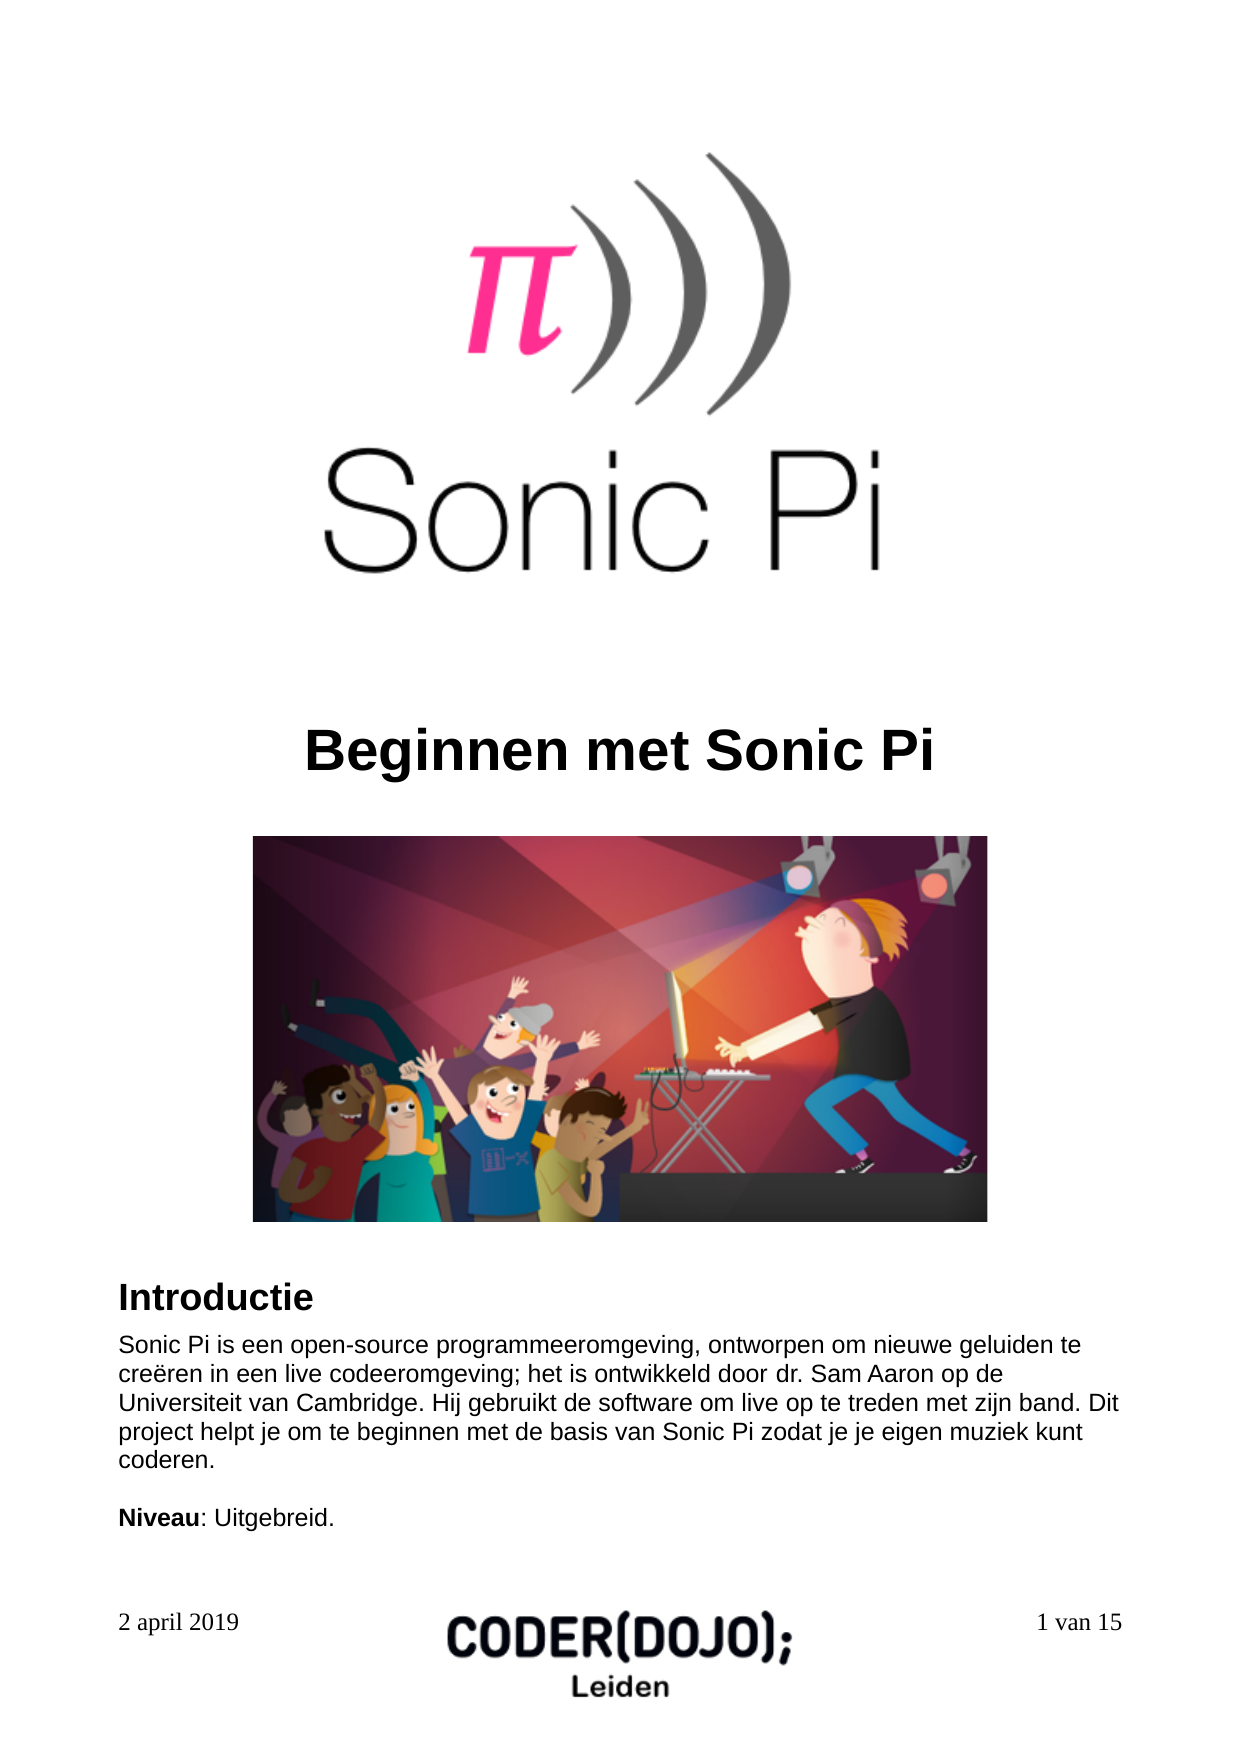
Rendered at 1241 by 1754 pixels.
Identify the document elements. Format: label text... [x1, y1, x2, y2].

picture [231, 118, 1010, 612]
text Sonic Pi is een open-source programmeeromgeving, ontworpen om nieuwe geluiden te creëren in een live codeeromgeving; het is ontwikkeld door dr. Sam Aaron op de Universiteit van Cambridge. Hij gebruikt de software om live op te treden met zijn band. Dit project helpt je om te beginnen met de basis van Sonic Pi zodat je je eigen muziek kunt coderen. [118, 1331, 1122, 1474]
text Niveau: Uitgebreid. [118, 1503, 1122, 1532]
picture [445, 1608, 795, 1700]
subtitle Introductie [118, 1274, 1122, 1318]
title Beginnen met Sonic Pi [118, 716, 1122, 783]
picture [252, 836, 988, 1222]
